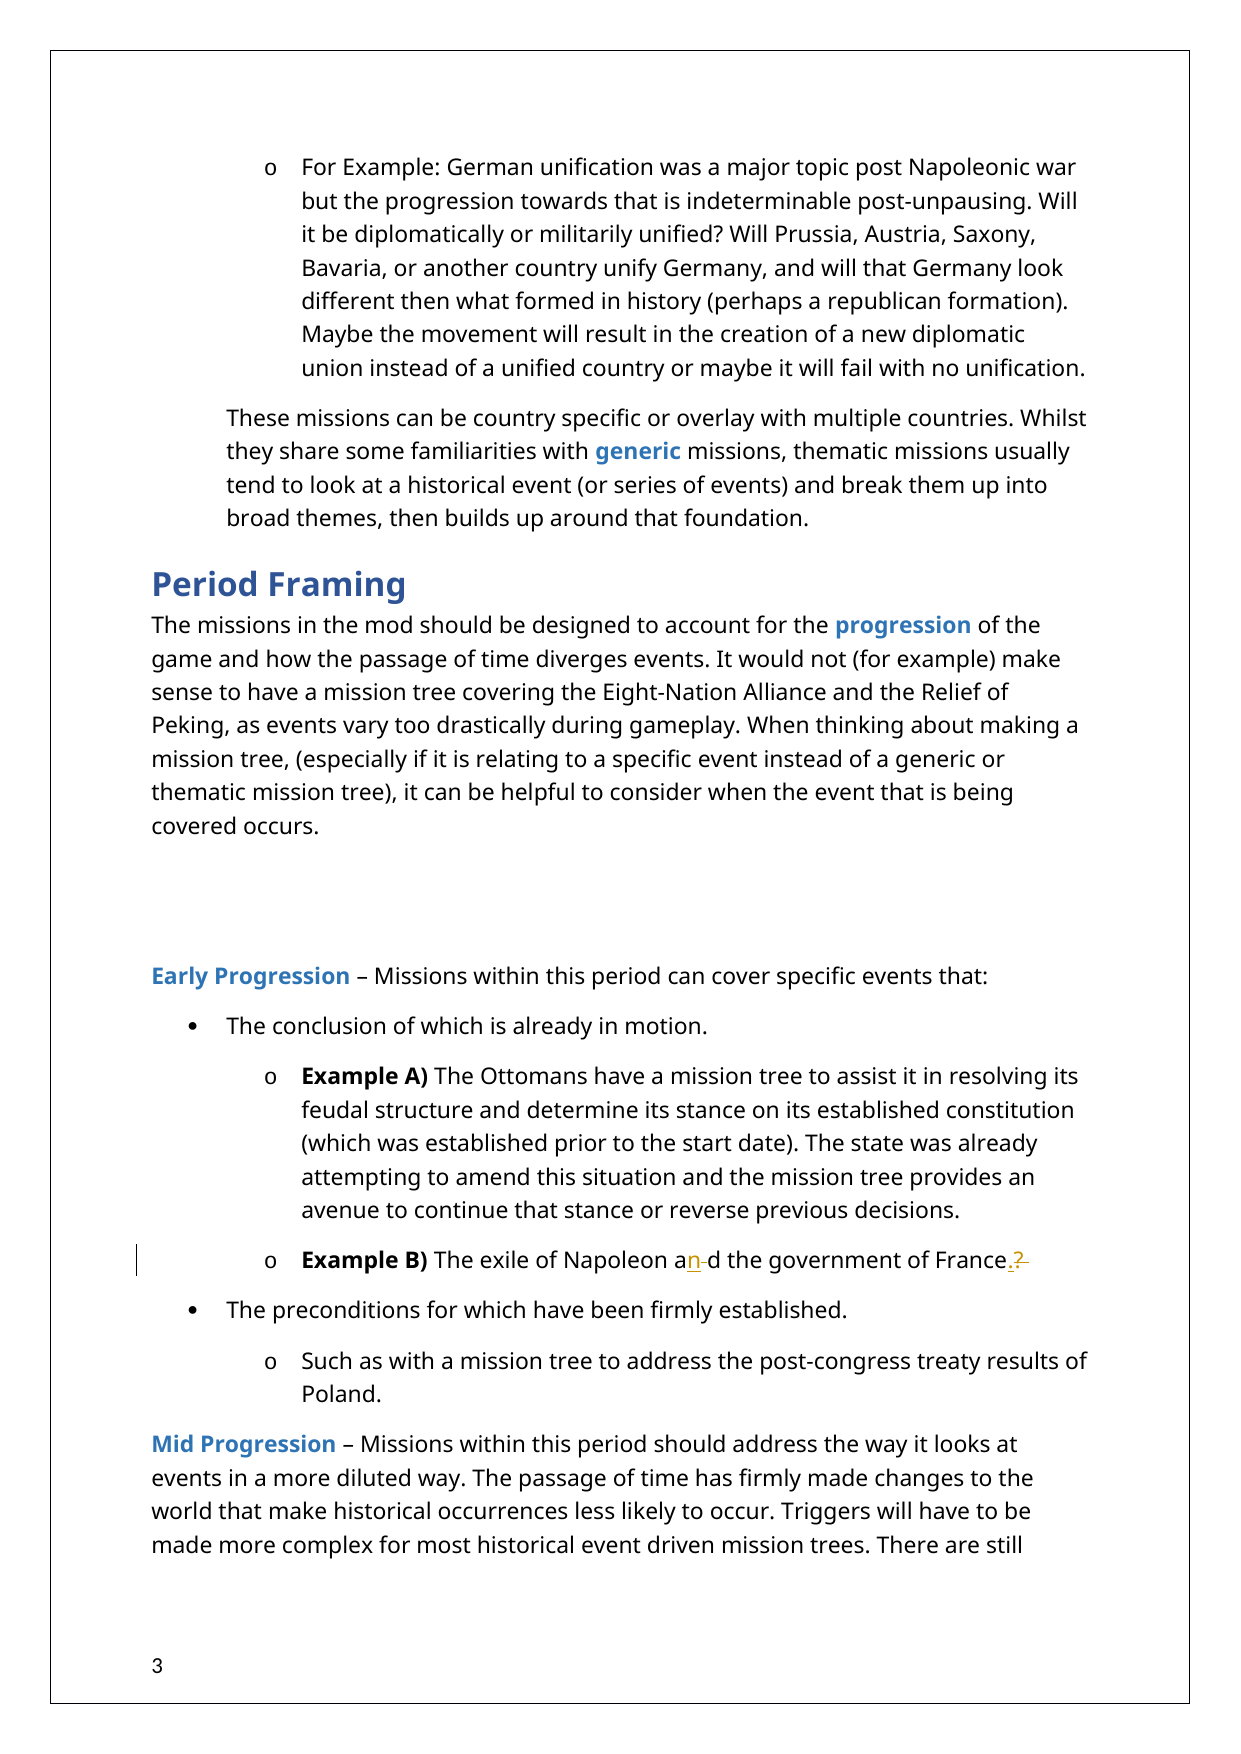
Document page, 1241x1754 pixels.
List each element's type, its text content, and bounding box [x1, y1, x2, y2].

list Example B) The exile of Napoleon and the government of France. [263, 1244, 1089, 1276]
list These missions can be country specific or overlay with multiple countries. Whilst they share some familiarities with generic missions, thematic missions usually tend to look at a historical event (or series of events) and break them up into broad themes, then builds up around that foundation. [226, 402, 1089, 533]
list The preconditions for which have been firmly established. [188, 1294, 1089, 1326]
list The conclusion of which is already in motion. [188, 1010, 1089, 1041]
subtitle Period Framing [151, 561, 1089, 606]
list Such as with a mission tree to address the post-congress treaty results of Poland. [263, 1344, 1089, 1409]
text Early Progression – Missions within this period can cover specific events that: [151, 960, 1089, 991]
text The missions in the mod should be designed to account for the progression of the game and how the passage of time diverges events. It would not (for example) make sense to have a mission tree covering the Eight-Nation Alliance and the Relief of Peking, as events vary too drastically during gameplay. When thinking about making a mission tree, (especially if it is relating to a specific event instead of a generic or thematic mission tree), it can be helpful to consider when the event that is being covered occurs. [151, 609, 1089, 841]
list For Example: German unification was a major topic post Napoleonic war but the progression towards that is indeterminable post-unpausing. Will it be diplomatically or militarily unified? Will Prussia, Austria, Saxony, Bavaria, or another country unify Germany, and will that Germany look different then what formed in history (perhaps a republican formation). Maybe the movement will result in the creation of a new diplomatic union instead of a unified country or maybe it will fail with no unification. [263, 151, 1089, 383]
list Example A) The Ottomans have a mission tree to assist it in resolving its feudal structure and determine its stance on its established constitution (which was established prior to the start date). The state was already attempting to amend this situation and the mission tree provides an avenue to continue that stance or reverse previous decisions. [263, 1060, 1089, 1225]
text Mid Progression – Missions within this period should address the way it looks at events in a more diluted way. The passage of time has firmly made changes to the world that make historical occurrences less likely to occur. Triggers will have to be made more complex for most historical event driven mission trees. There are still [151, 1428, 1089, 1560]
